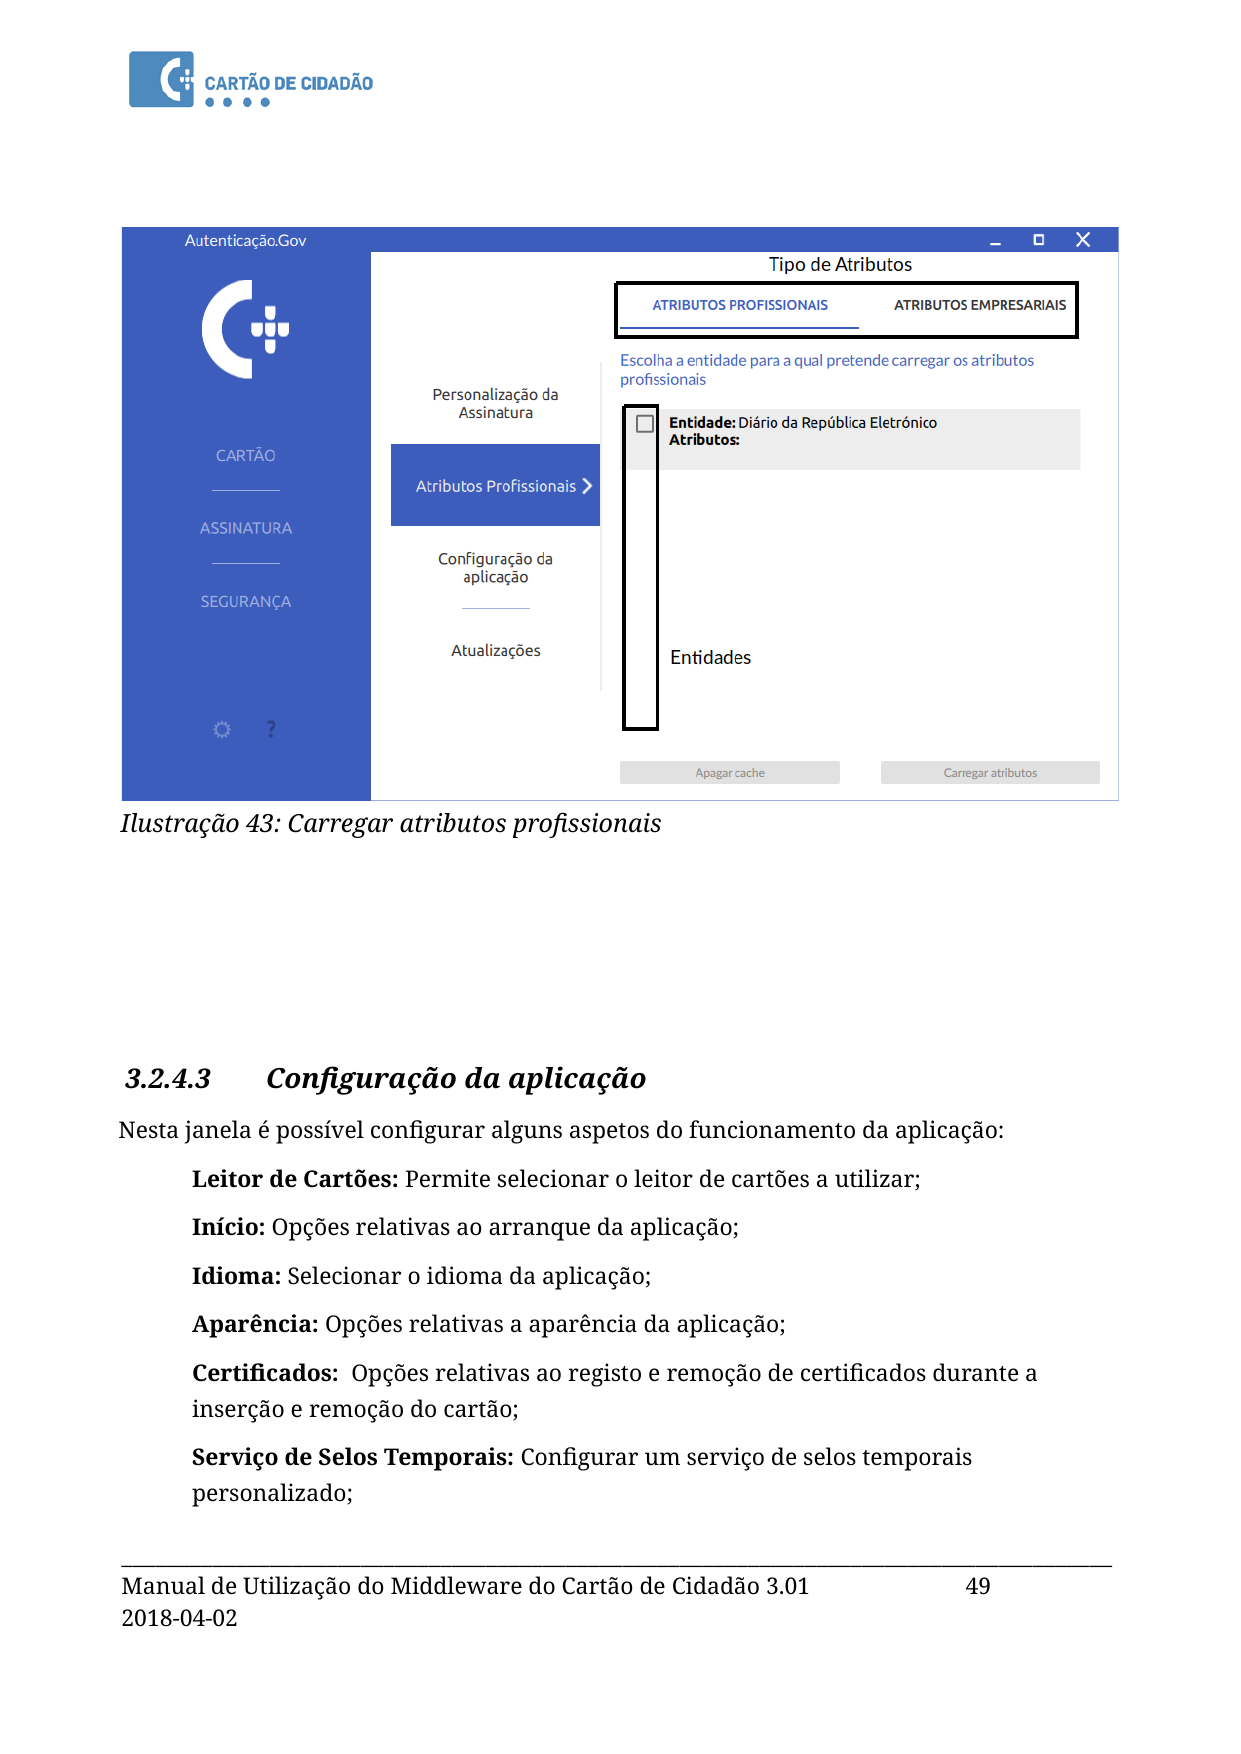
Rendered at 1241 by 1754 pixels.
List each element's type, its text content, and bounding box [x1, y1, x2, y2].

text Certificados: Opções relativas ao registo e remoção de certificados durante a inserção e remoção do cartão; [192, 1357, 1122, 1424]
picture [127, 45, 420, 115]
text Nesta janela é possível configurar alguns aspetos do funcionamento da aplicação: [118, 1114, 1122, 1146]
subtitle Configuração da aplicação [118, 1059, 1122, 1096]
text Ilustração 43: Carregar atributos profissionais [120, 240, 1120, 839]
text Aparência: Opções relativas a aparência da aplicação; [192, 1308, 1122, 1339]
text Idioma: Selecionar o idioma da aplicação; [192, 1260, 1122, 1291]
text Serviço de Selos Temporais: Configurar um serviço de selos temporais personalizado; [192, 1441, 1122, 1508]
picture [121, 227, 1119, 801]
text Leitor de Cartões: Permite selecionar o leitor de cartões a utilizar; [192, 1163, 1122, 1194]
text Início: Opções relativas ao arranque da aplicação; [192, 1211, 1122, 1243]
